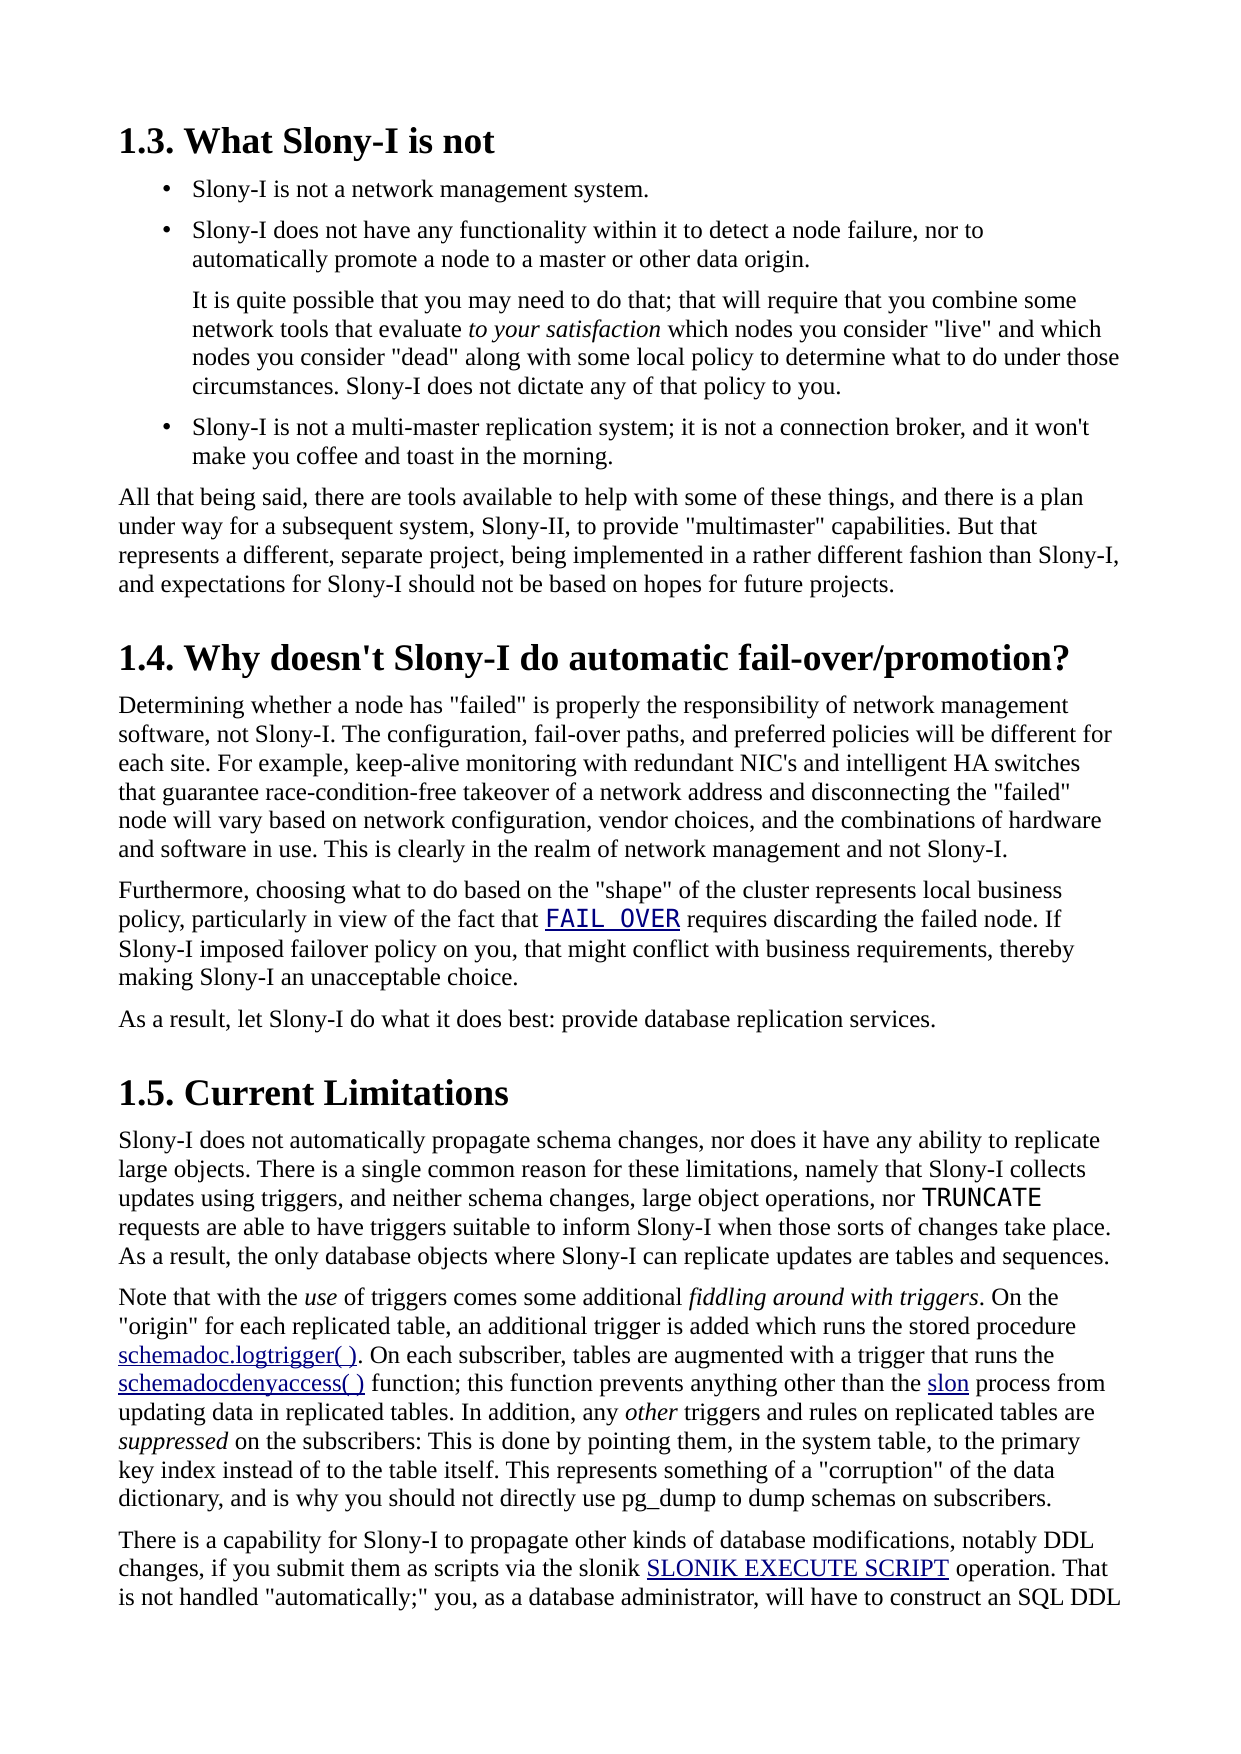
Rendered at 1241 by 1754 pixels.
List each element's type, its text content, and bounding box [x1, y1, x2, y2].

text Determining whether a node has "failed" is properly the responsibility of network management software, not Slony-I. The configuration, fail-over paths, and preferred policies will be different for each site. For example, keep-alive monitoring with redundant NIC's and intelligent HA switches that guarantee race-condition-free takeover of a network address and disconnecting the "failed" node will vary based on network configuration, vendor choices, and the combinations of hardware and software in use. This is clearly in the realm of network management and not Slony-I. [118, 691, 1122, 863]
subtitle 1.3. What Slony-I is not [118, 118, 1122, 161]
subtitle 1.4. Why doesn't Slony-I do automatic fail-over/promotion? [118, 635, 1122, 678]
list Slony-I is not a network management system. [162, 174, 1122, 202]
text As a result, let Slony-I do what it does best: provide database replication services. [118, 1004, 1122, 1032]
text Slony-I does not automatically propagate schema changes, nor does it have any ability to replicate large objects. There is a single common reason for these limitations, namely that Slony-I collects updates using triggers, and neither schema changes, large object operations, nor TRUNCATE requests are able to have triggers suitable to inform Slony-I when those sorts of changes take place. As a result, the only database objects where Slony-I can replicate updates are tables and sequences. [118, 1126, 1122, 1270]
list Slony-I is not a multi-master replication system; it is not a connection broker, and it won't make you coffee and toast in the morning. [162, 412, 1122, 470]
list It is quite possible that you may need to do that; that will require that you combine some network tools that evaluate to your satisfaction which nodes you consider "live" and which nodes you consider "dead" along with some local policy to determine what to do under those circumstances. Slony-I does not dictate any of that policy to you. [162, 285, 1122, 400]
text There is a capability for Slony-I to propagate other kinds of database modifications, notably DDL changes, if you submit them as scripts via the slonik SLONIK EXECUTE SCRIPT operation. That is not handled "automatically;" you, as a database administrator, will have to construct an SQL DDL [118, 1525, 1122, 1611]
subtitle 1.5. Current Limitations [118, 1070, 1122, 1113]
text Note that with the use of triggers comes some additional fiddling around with triggers. On the "origin" for each replicated table, an additional trigger is added which runs the stored procedure schemadoc.logtrigger( ). On each subscriber, tables are augmented with a trigger that runs the schemadocdenyaccess( ) function; this function prevents anything other than the slon process from updating data in replicated tables. In addition, any other triggers and rules on replicated tables are suppressed on the subscribers: This is done by pointing them, in the system table, to the primary key index instead of to the table itself. This represents something of a "corruption" of the data dictionary, and is why you should not directly use pg_dump to dump schemas on subscribers. [118, 1282, 1122, 1512]
text All that being said, there are tools available to help with some of these things, and there is a plan under way for a subsequent system, Slony-II, to provide "multimaster" capabilities. But that represents a different, separate project, being implemented in a rather different fashion than Slony-I, and expectations for Slony-I should not be based on hopes for future projects. [118, 482, 1122, 597]
text Furthermore, choosing what to do based on the "shape" of the cluster represents local business policy, particularly in view of the fact that FAIL OVER requires discarding the failed node. If Slony-I imposed failover policy on you, that might conflict with business requirements, thereby making Slony-I an unacceptable choice. [118, 876, 1122, 991]
list Slony-I does not have any functionality within it to detect a node failure, nor to automatically promote a node to a master or other data origin. [162, 215, 1122, 272]
